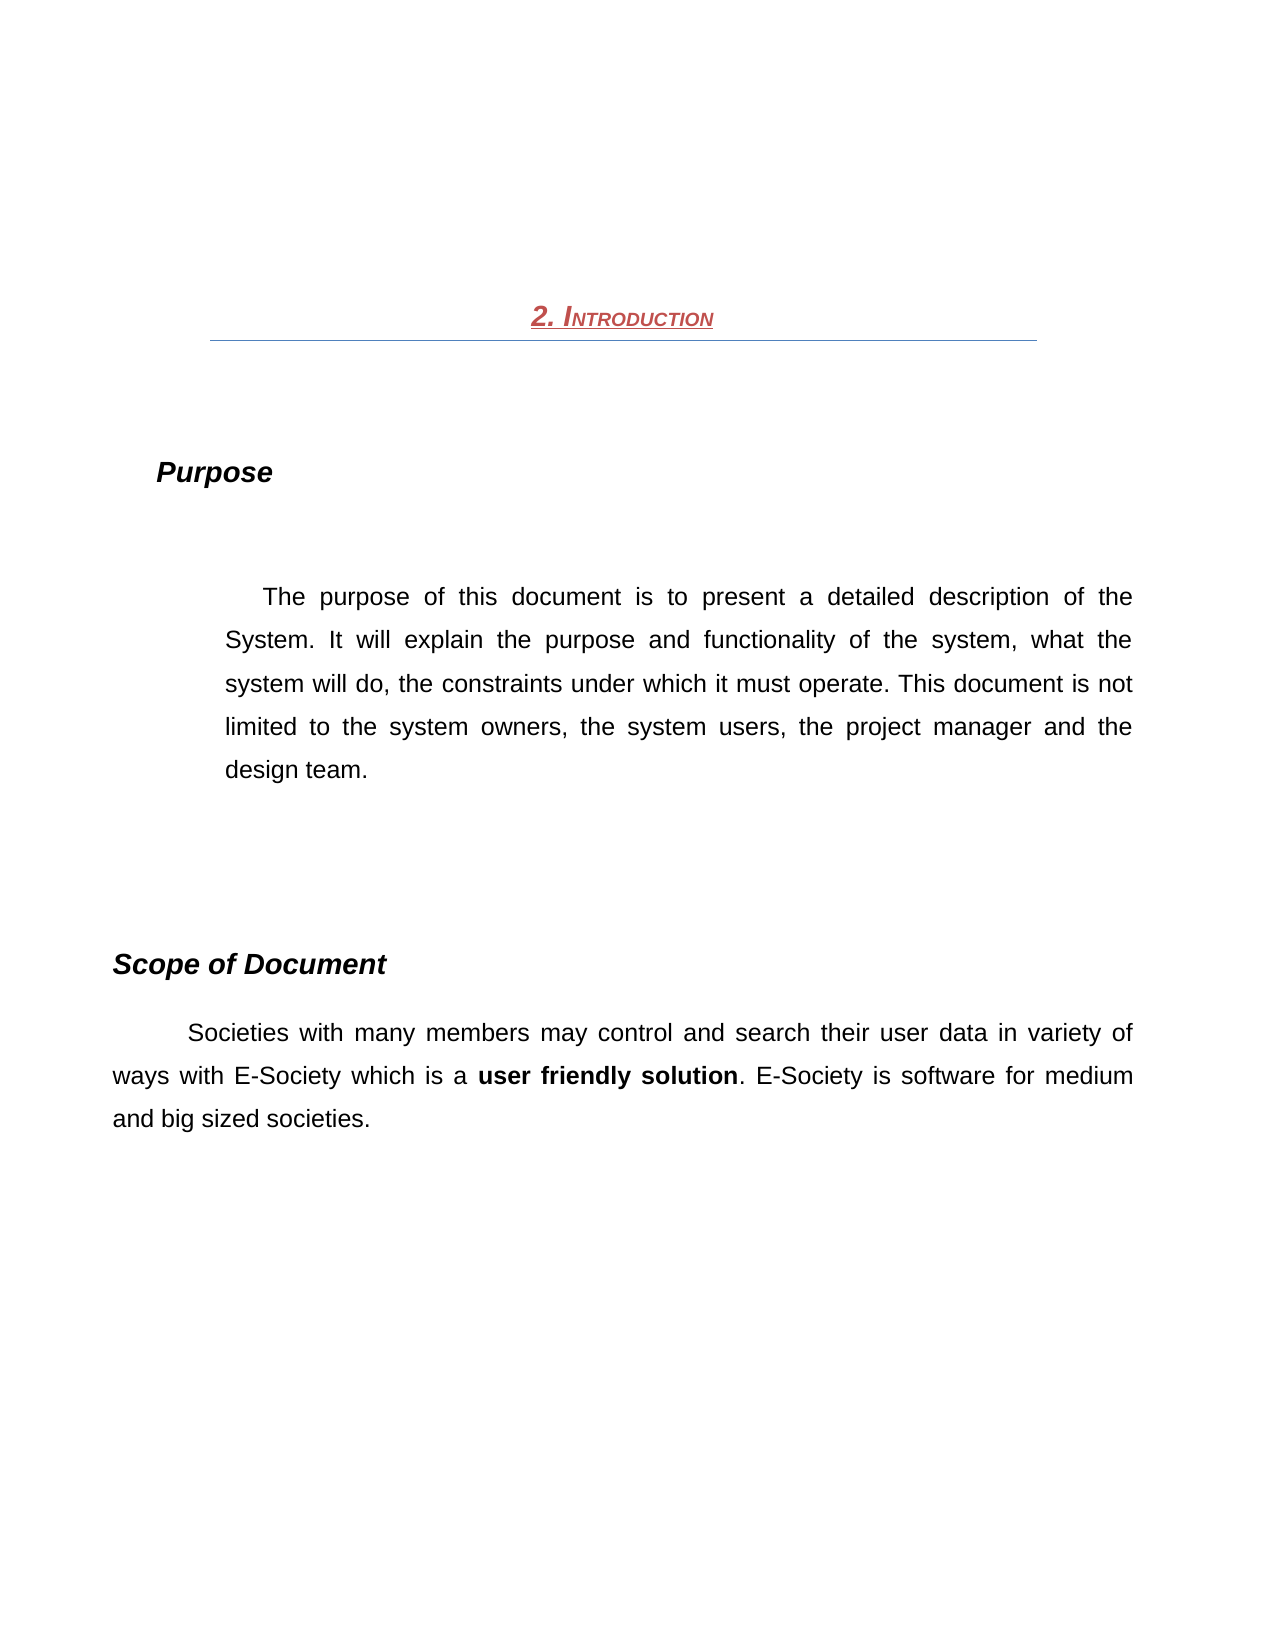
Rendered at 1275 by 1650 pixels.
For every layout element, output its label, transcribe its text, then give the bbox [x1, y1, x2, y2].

text Societies with many members may control and search their user data in variety of ways with E-Society which is a user friendly solution. E-Society is software for medium and big sized societies. [112, 1018, 1134, 1133]
text 2. Introduction [210, 298, 1037, 340]
text The purpose of this document is to present a detailed description of the System. It will explain the purpose and functionality of the system, what the system will do, the constraints under which it must operate. This document is not limited to the system owners, the system users, the project manager and the design team. [225, 582, 1134, 783]
text Scope of Document [112, 947, 1134, 980]
subtitle Purpose [156, 456, 1134, 489]
